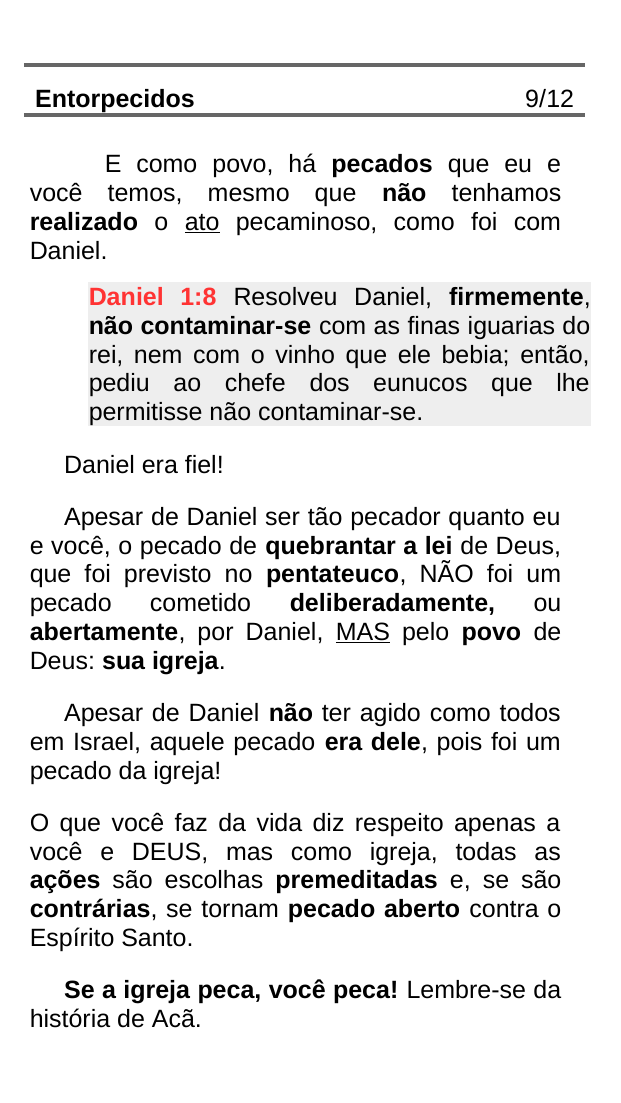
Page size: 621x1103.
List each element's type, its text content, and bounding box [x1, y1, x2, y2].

text E como povo, há pecados que eu e você temos, mesmo que não tenhamos realizado o ato pecaminoso, como foi com Daniel. [29, 149, 561, 264]
text Apesar de Daniel ser tão pecador quanto eu e você, o pecado de quebrantar a lei de Deus, que foi previsto no pentateuco, NÃO foi um pecado cometido deliberadamente, ou abertamente, por Daniel, MAS pelo povo de Deus: sua igreja. [29, 502, 561, 674]
text Daniel 1:8 Resolveu Daniel, firmemente, não contaminar-se com as finas iguarias do rei, nem com o vinho que ele bebia; então, pediu ao chefe dos eunucos que lhe permitisse não contaminar-se. [88, 282, 591, 426]
text O que você faz da vida diz respeito apenas a você e DEUS, mas como igreja, todas as ações são escolhas premeditadas e, se são contrárias, se tornam pecado aberto contra o Espírito Santo. [29, 808, 561, 952]
text Se a igreja peca, você peca! Lembre-se da história de Acã. [29, 975, 561, 1033]
text Apesar de Daniel não ter agido como todos em Israel, aquele pecado era dele, pois foi um pecado da igreja! [29, 698, 561, 784]
text Daniel era fiel! [29, 449, 561, 478]
